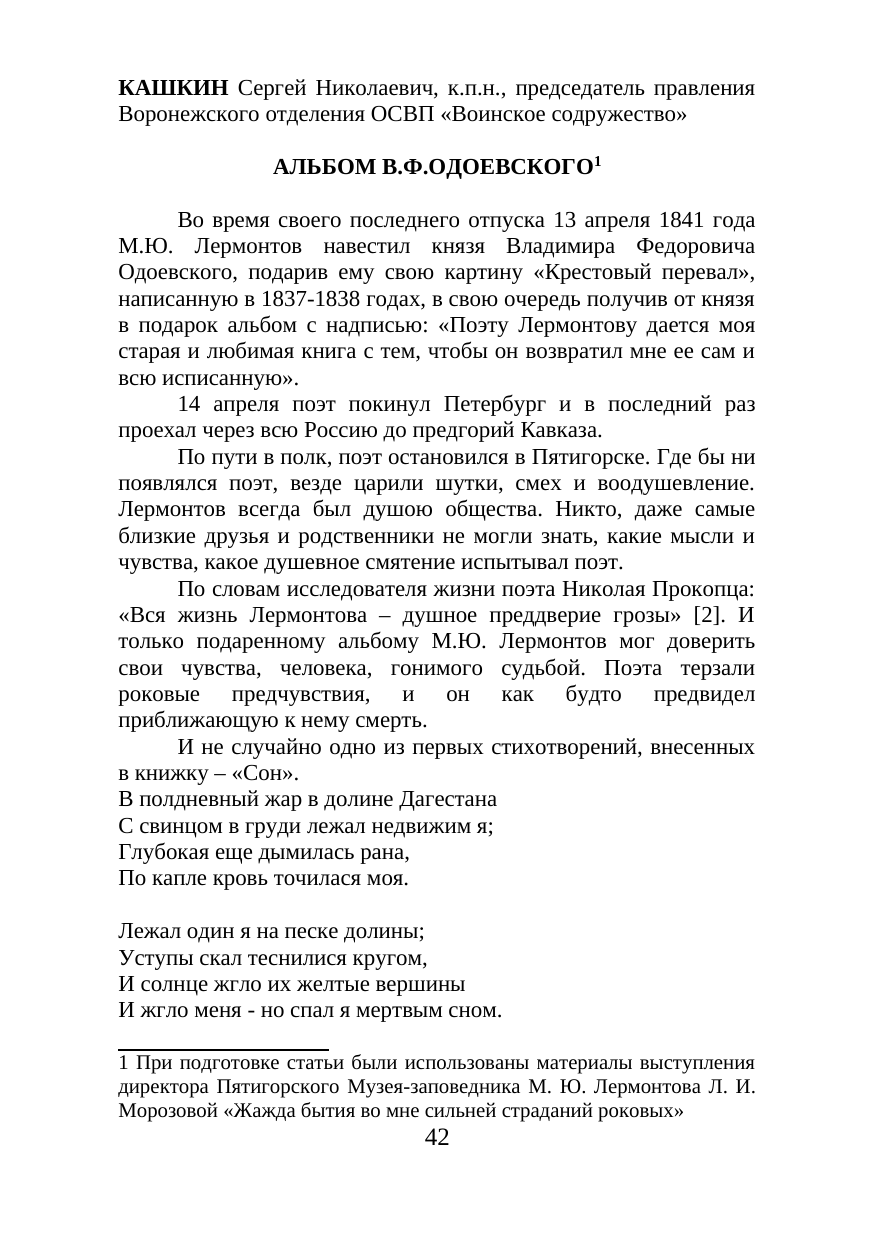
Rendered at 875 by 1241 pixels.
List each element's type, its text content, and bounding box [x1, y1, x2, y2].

text В полдневный жар в долине Дагестана С свинцом в груди лежал недвижим я; Глубокая еще дымилась рана, По капле кровь точилася моя. Лежал один я на песке долины; Уступы скал теснилися кругом, И солнце жгло их желтые вершины И жгло меня - но спал я мертвым сном. [118, 785, 756, 1049]
text По пути в полк, поэт остановился в Пятигорске. Где бы ни появлялся поэт, везде царили шутки, смех и воодушевление. Лермонтов всегда был душою общества. Никто, даже самые близкие друзья и родственники не могли знать, какие мысли и чувства, какое душевное смятение испытывал поэт. [118, 443, 756, 574]
text И не случайно одно из первых стихотворений, внесенных в книжку – «Сон». [118, 733, 756, 785]
text При подготовке статьи были использованы материалы выступления директора Пятигорского Музея-заповедника М. Ю. Лермонтова Л. И. Морозовой «Жажда бытия во мне сильней страданий роковых» [118, 1050, 756, 1122]
text КАШКИН Сергей Николаевич, к.п.н., председатель правления Воронежского отделения ОСВП «Воинское содружество» [118, 74, 756, 127]
text Во время своего последнего отпуска 13 апреля 1841 года М.Ю. Лермонтов навестил князя Владимира Федоровича Одоевского, подарив ему свою картину «Крестовый перевал», написанную в 1837-1838 годах, в свою очередь получив от князя в подарок альбом с надписью: «Поэту Лермонтову дается моя старая и любимая книга с тем, чтобы он возвратил мне ее сам и всю исписанную». [118, 206, 756, 390]
text 14 апреля поэт покинул Петербург и в последний раз проехал через всю Россию до предгорий Кавказа. [118, 390, 756, 443]
text По словам исследователя жизни поэта Николая Прокопца: «Вся жизнь Лермонтова – душное преддверие грозы» [2]. И только подаренному альбому М.Ю. Лермонтов мог доверить свои чувства, человека, гонимого судьбой. Поэта терзали роковые предчувствия, и он как будто предвидел приближающую к нему смерть. [118, 574, 756, 733]
text АЛЬБОМ В.Ф.ОДОЕВСКОГО [118, 153, 756, 179]
